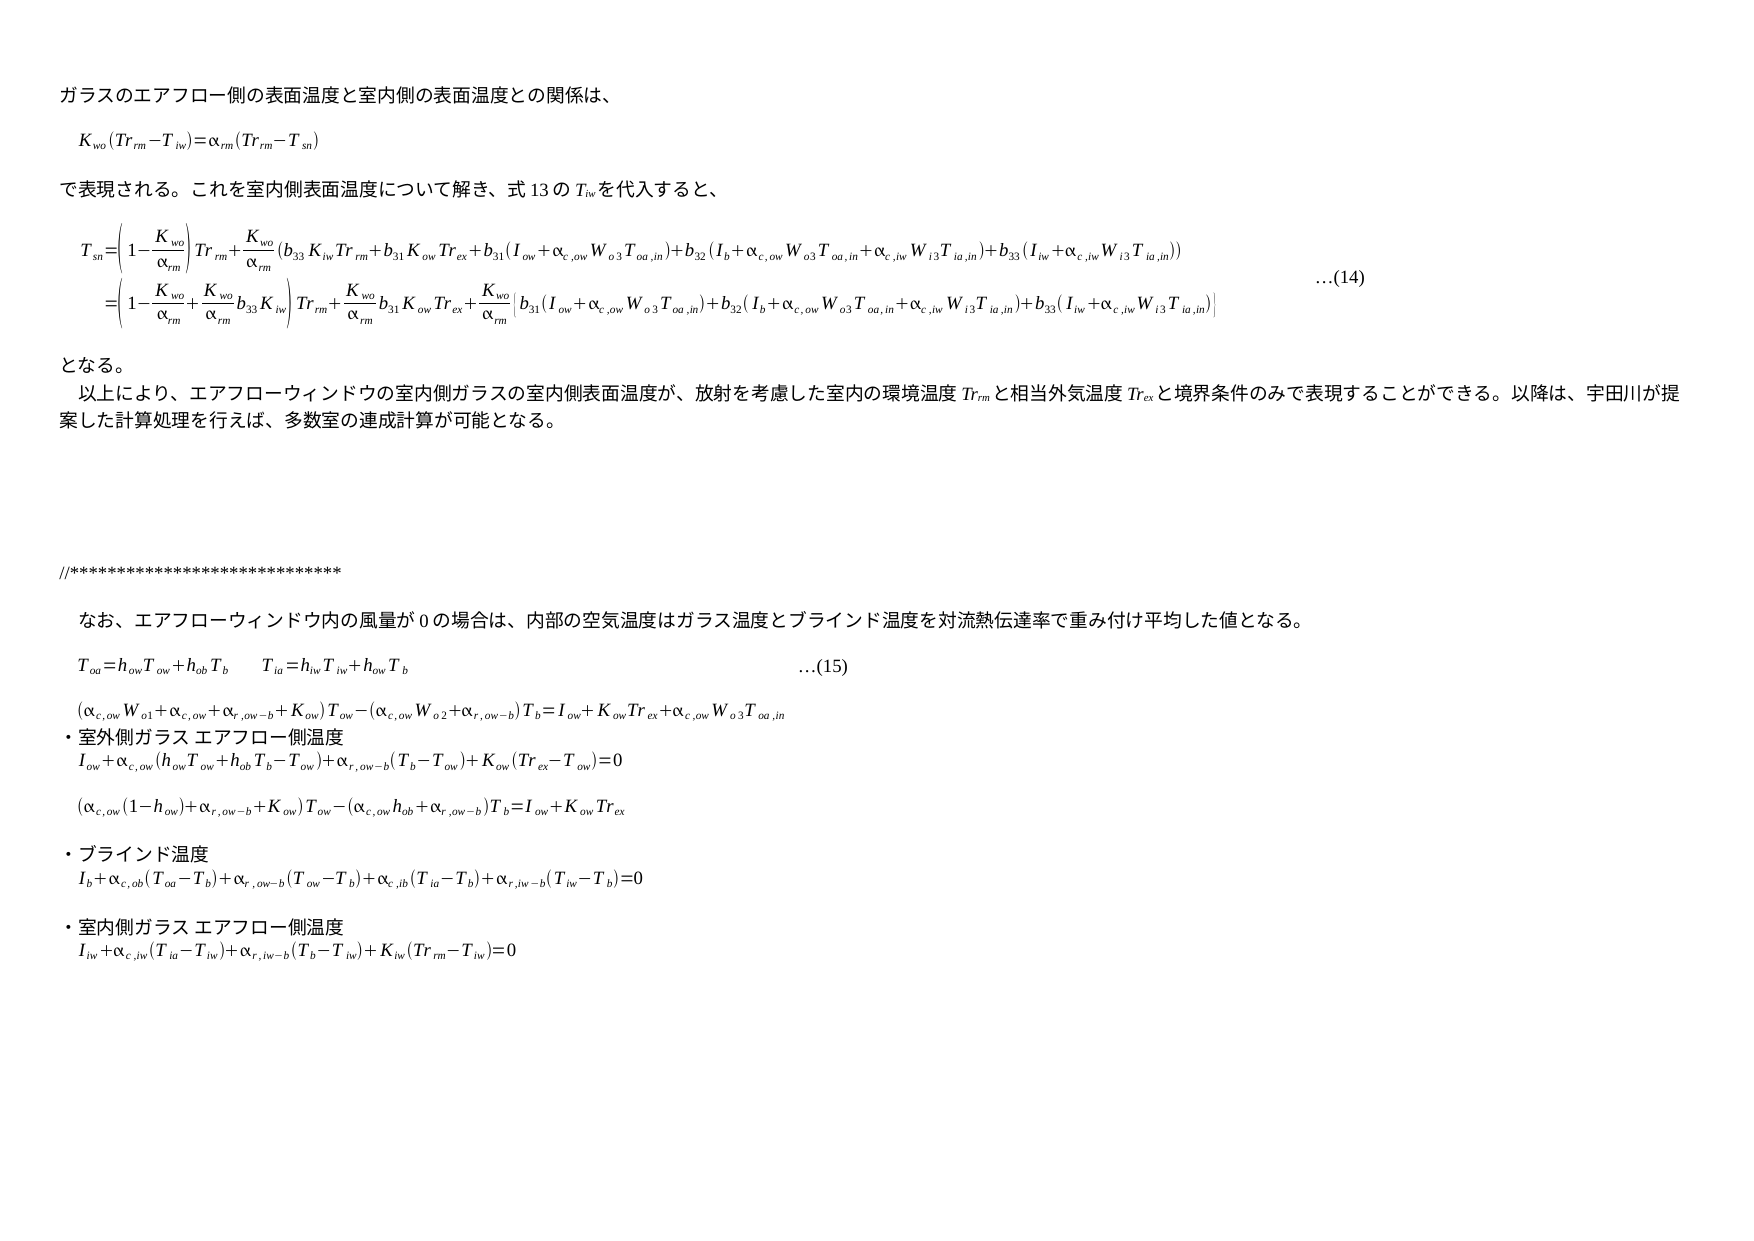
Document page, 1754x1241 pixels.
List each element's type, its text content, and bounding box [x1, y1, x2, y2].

text 以上により、エアフローウィンドウの室内側ガラスの室内側表面温度が、放射を考慮した室内の環境温度Trrmと相当外気温度Trexと境界条件のみで表現することができる。以降は、宇田川が提案した計算処理を行えば、多数室の連成計算が可能となる。 [59, 378, 1695, 433]
text なお、エアフローウィンドウ内の風量が0の場合は、内部の空気温度はガラス温度とブラインド温度を対流熱伝達率で重み付け平均した値となる。 [59, 605, 1695, 632]
text で表現される。これを室内側表面温度について解き、式13のTiwを代入すると、 [59, 174, 1695, 202]
text …(14) [59, 223, 1695, 329]
text ・室外側ガラス エアフロー側温度 [59, 723, 1695, 750]
text //***************************** [59, 562, 1695, 584]
text ガラスのエアフロー側の表面温度と室内側の表面温度との関係は、 [59, 81, 1695, 108]
text ・室内側ガラス エアフロー側温度 [59, 912, 1695, 939]
text となる。 [59, 351, 1695, 378]
text ・ブラインド温度 [59, 840, 1695, 867]
text …(15) [59, 654, 1695, 677]
